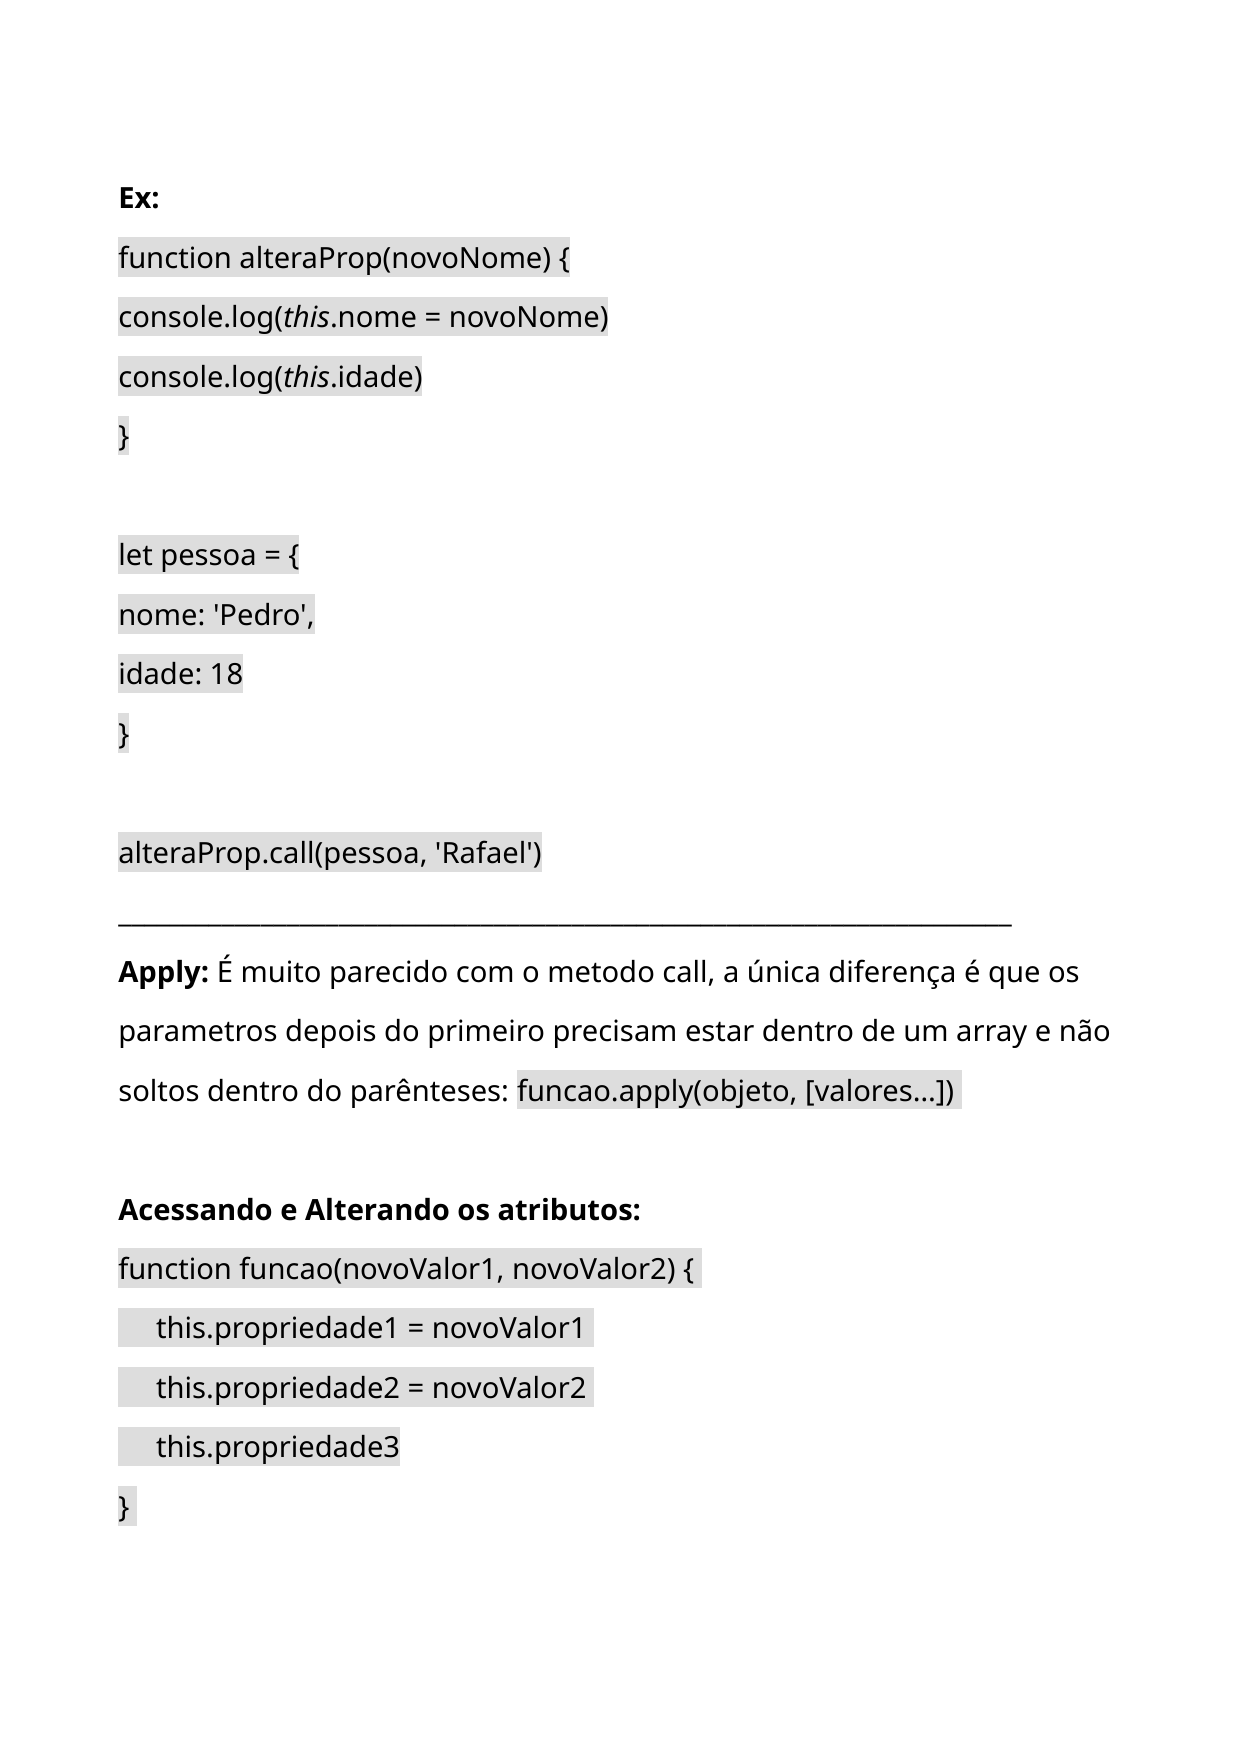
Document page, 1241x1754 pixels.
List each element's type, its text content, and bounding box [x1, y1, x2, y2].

text console.log(this.nome = novoNome) [118, 297, 1122, 336]
text Acessando e Alterando os atributos: [118, 1189, 1122, 1228]
text Ex: [118, 178, 1122, 217]
text Apply: É muito parecido com o metodo call, a única diferença é que os parametros depois do primeiro precisam estar dentro de um array e não soltos dentro do parênteses: funcao.apply(objeto, [valores…]) [118, 951, 1122, 1109]
text this.propriedade2 = novoValor2 [118, 1367, 1122, 1407]
text alteraProp.call(pessoa, 'Rafael') [118, 832, 1122, 872]
text } [118, 416, 1122, 455]
text _____________________________________________________________________ [118, 891, 1122, 931]
text } [118, 713, 1122, 753]
text this.propriedade1 = novoValor1 [118, 1308, 1122, 1347]
text console.log(this.idade) [118, 356, 1122, 396]
text function funcao(novoValor1, novoValor2) { [118, 1248, 1122, 1288]
text function alteraProp(novoNome) { [118, 237, 1122, 277]
text this.propriedade3 [118, 1427, 1122, 1466]
text idade: 18 [118, 653, 1122, 693]
text } [118, 1486, 1122, 1526]
text let pessoa = { [118, 534, 1122, 574]
text nome: 'Pedro', [118, 594, 1122, 634]
